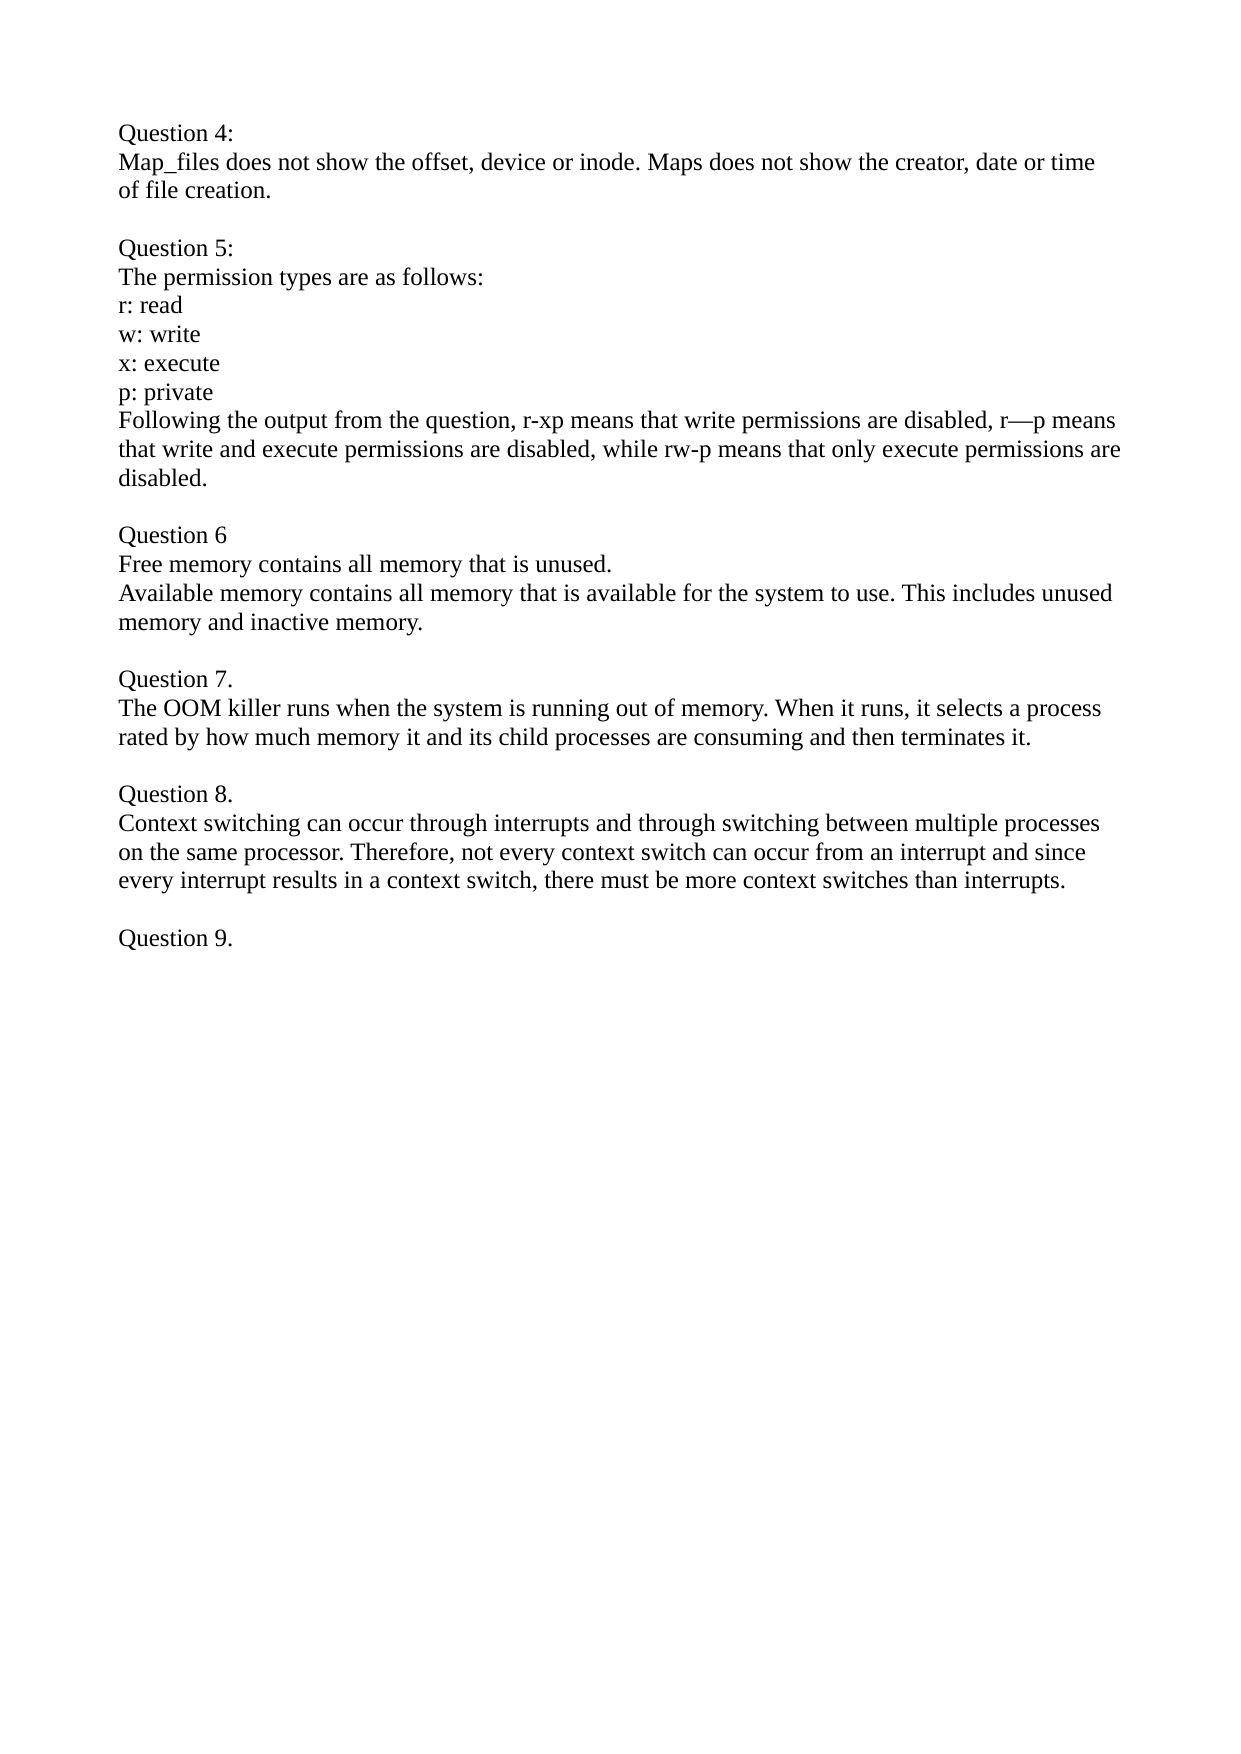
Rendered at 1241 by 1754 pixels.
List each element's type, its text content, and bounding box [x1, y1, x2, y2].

text Question 6 [118, 521, 1122, 549]
text Question 8. [118, 779, 1122, 808]
text The permission types are as follows: [118, 262, 1122, 291]
text Following the output from the question, r-xp means that write permissions are disabled, r—p means that write and execute permissions are disabled, while rw-p means that only execute permissions are disabled. [118, 406, 1122, 492]
text x: execute [118, 348, 1122, 377]
text r: read [118, 291, 1122, 319]
text Question 7. [118, 664, 1122, 693]
text Question 9. [118, 923, 1122, 952]
text The OOM killer runs when the system is running out of memory. When it runs, it selects a process rated by how much memory it and its child processes are consuming and then terminates it. [118, 693, 1122, 751]
text w: write [118, 319, 1122, 348]
text Map_files does not show the offset, device or inode. Maps does not show the creator, date or time of file creation. [118, 147, 1122, 204]
text p: private [118, 377, 1122, 406]
text Context switching can occur through interrupts and through switching between multiple processes on the same processor. Therefore, not every context switch can occur from an interrupt and since every interrupt results in a context switch, there must be more context switches than interrupts. [118, 808, 1122, 894]
text Available memory contains all memory that is available for the system to use. This includes unused memory and inactive memory. [118, 578, 1122, 636]
text Free memory contains all memory that is unused. [118, 549, 1122, 578]
text Question 4: [118, 118, 1122, 147]
text Question 5: [118, 233, 1122, 262]
